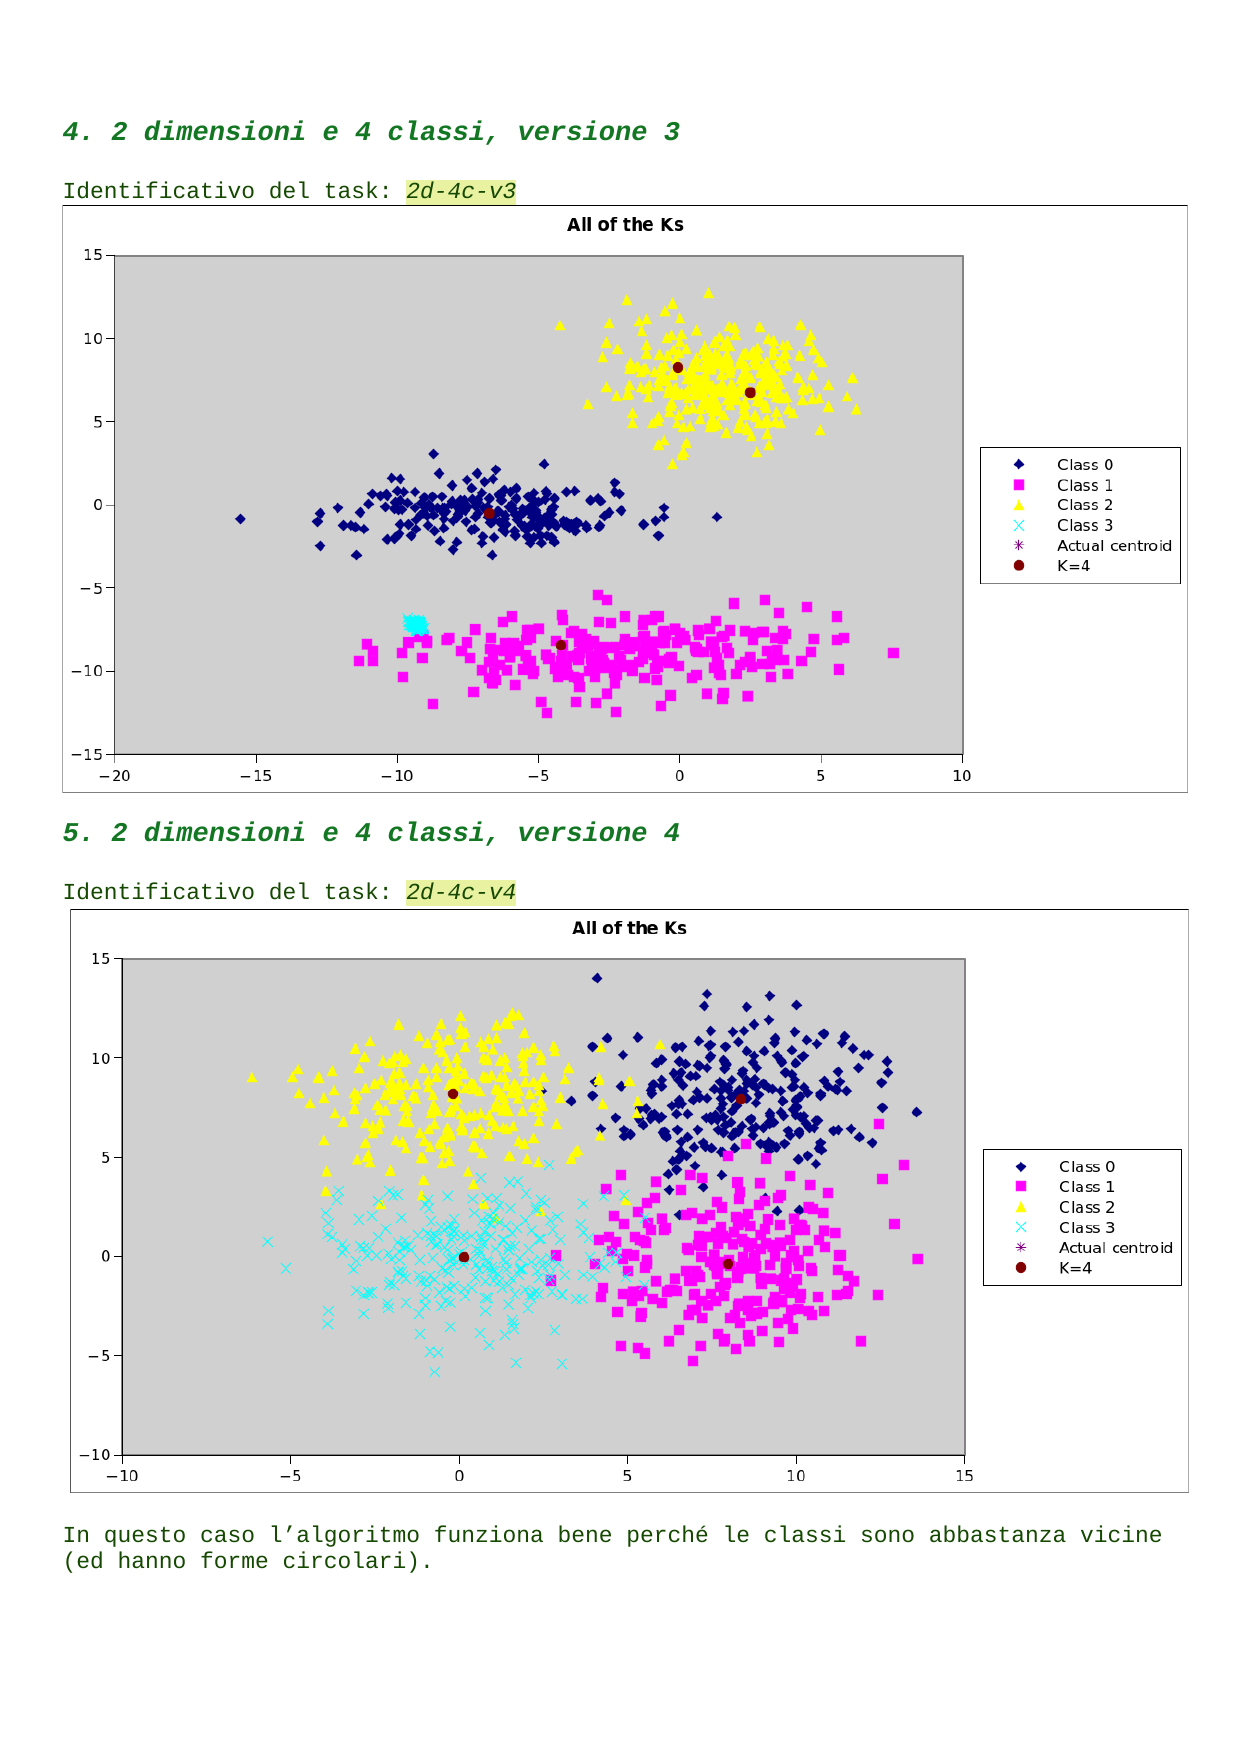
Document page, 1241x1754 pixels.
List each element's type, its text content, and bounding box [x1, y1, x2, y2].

text 5. 2 dimensioni e 4 classi, versione 4 [62, 819, 1187, 850]
text In questo caso l’algoritmo funziona bene perché le classi sono abbastanza vicine (ed hanno forme circolari). [62, 1523, 1187, 1575]
picture [62, 205, 1188, 793]
picture [70, 909, 1189, 1493]
text 4. 2 dimensioni e 4 classi, versione 3 [62, 118, 1187, 149]
text Identificativo del task: 2d-4c-v3 [62, 179, 1187, 205]
text Identificativo del task: 2d-4c-v4 [62, 880, 1187, 906]
